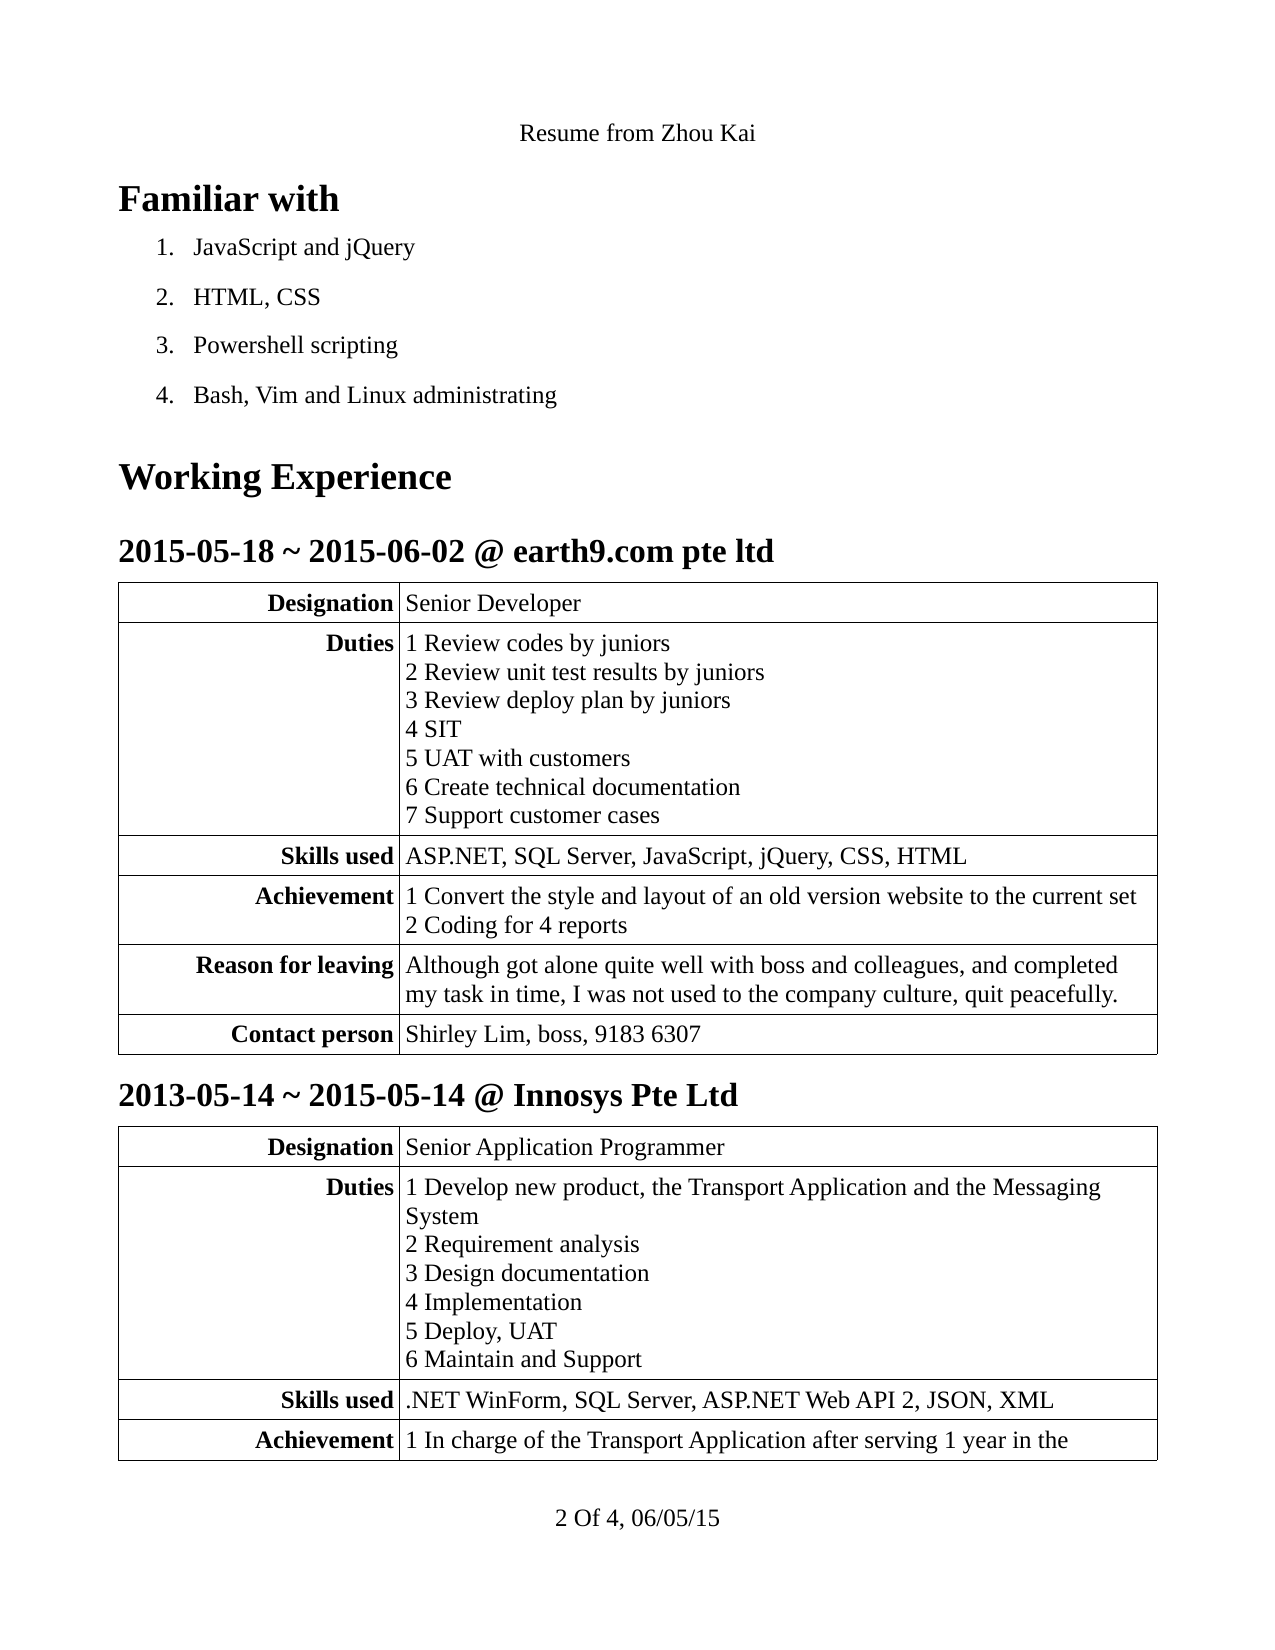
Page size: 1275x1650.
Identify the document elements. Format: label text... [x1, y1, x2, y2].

table_cell 1 In charge of the Transport Application after serving 1 year in the [400, 1420, 1157, 1459]
table_cell Duties [119, 1167, 399, 1379]
table_cell Skills used [119, 1380, 399, 1419]
table_cell Although got alone quite well with boss and colleagues, and completed my task in time, I was not used to the company culture, quit peacefully. [400, 945, 1157, 1013]
table_cell Skills used [119, 836, 399, 875]
table_cell 1 Develop new product, the Transport Application and the Messaging System 2 Requirement analysis 3 Design documentation 4 Implementation 5 Deploy, UAT 6 Maintain and Support [400, 1167, 1157, 1379]
subtitle 2015-05-18 ~ 2015-06-02 @ earth9.com pte ltd [118, 531, 1157, 569]
table_cell Achievement [119, 1420, 399, 1459]
table_cell Duties [119, 623, 399, 835]
table_cell Shirley Lim, boss, 9183 6307 [400, 1015, 1157, 1054]
table_cell 1 Review codes by juniors 2 Review unit test results by juniors 3 Review deploy plan by juniors 4 SIT 5 UAT with customers 6 Create technical documentation 7 Support customer cases [400, 623, 1157, 835]
table_header Designation [119, 583, 399, 622]
subtitle Familiar with [118, 176, 1157, 220]
table_header Senior Application Programmer [400, 1127, 1157, 1166]
list Powershell scripting [156, 331, 1157, 359]
subtitle 2013-05-14 ~ 2015-05-14 @ Innosys Pte Ltd [118, 1075, 1157, 1113]
table_cell Reason for leaving [119, 945, 399, 1013]
list JavaScript and jQuery [156, 232, 1157, 261]
table_cell ASP.NET, SQL Server, JavaScript, jQuery, CSS, HTML [400, 836, 1157, 875]
list Bash, Vim and Linux administrating [156, 380, 1157, 408]
subtitle Working Experience [118, 454, 1157, 497]
table_cell .NET WinForm, SQL Server, ASP.NET Web API 2, JSON, XML [400, 1380, 1157, 1419]
table_header Designation [119, 1127, 399, 1166]
table_header Senior Developer [400, 583, 1157, 622]
table_cell Achievement [119, 876, 399, 944]
list HTML, CSS [156, 282, 1157, 310]
table_cell 1 Convert the style and layout of an old version website to the current set 2 Coding for 4 reports [400, 876, 1157, 944]
table_cell Contact person [119, 1015, 399, 1054]
